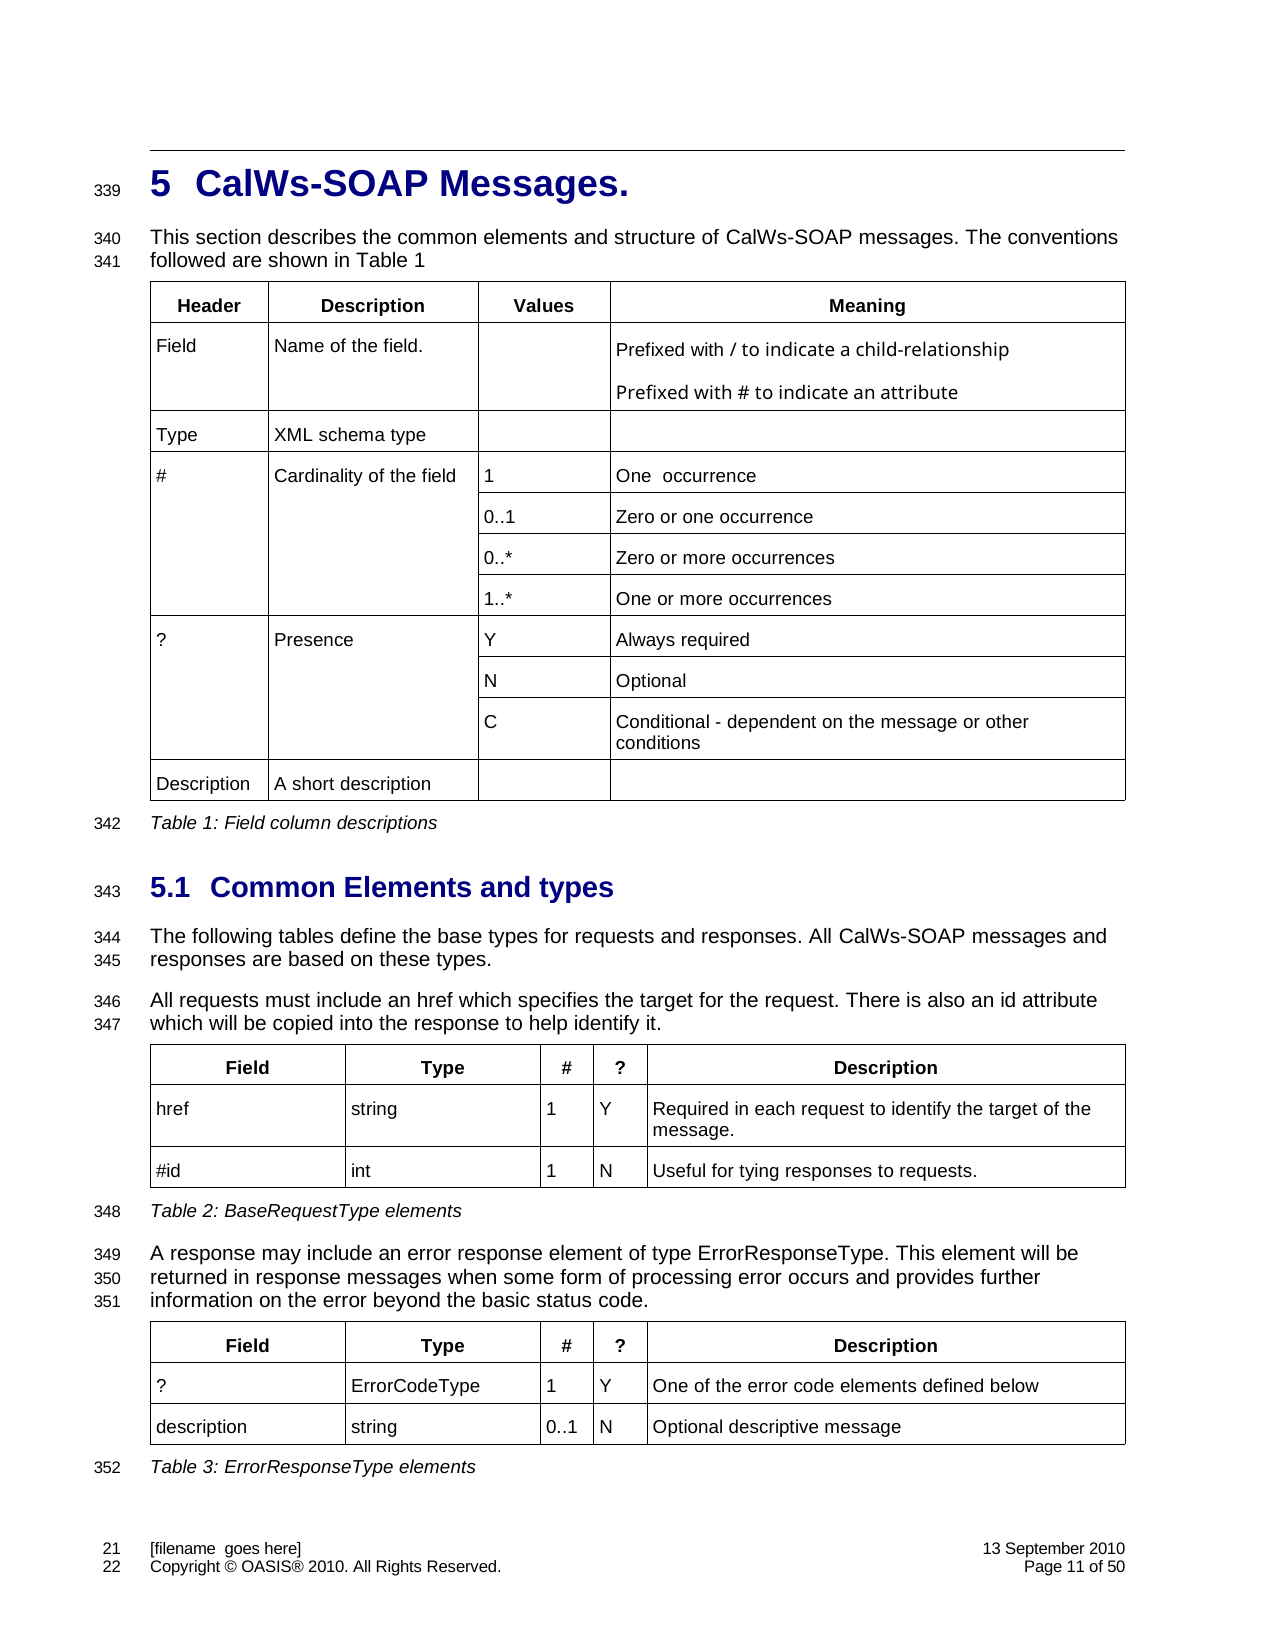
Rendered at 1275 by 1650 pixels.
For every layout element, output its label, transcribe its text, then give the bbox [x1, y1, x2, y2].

table_cell 1 [479, 452, 610, 492]
table_header ? [594, 1322, 647, 1362]
table_header Description [648, 1045, 1125, 1084]
table_cell ? [151, 616, 268, 759]
table_cell Name of the field. [269, 323, 478, 410]
table_cell Type [151, 411, 268, 451]
table_header Field [151, 1322, 345, 1362]
table_cell 1 [541, 1085, 593, 1146]
table_cell Required in each request to identify the target of the message. [648, 1085, 1125, 1146]
table_cell One occurrence [611, 452, 1125, 492]
subtitle Common Elements and types [150, 871, 1125, 903]
table_cell Y [594, 1085, 647, 1146]
table_cell string [346, 1404, 540, 1444]
table_cell One of the error code elements defined below [648, 1363, 1125, 1403]
table_cell int [346, 1147, 540, 1187]
table_cell string [346, 1085, 540, 1146]
table_header Description [648, 1322, 1125, 1362]
table_cell One or more occurrences [611, 575, 1125, 615]
table_header Type [346, 1045, 540, 1084]
table_cell #id [151, 1147, 345, 1187]
table_cell Optional [611, 657, 1125, 697]
table_header # [541, 1045, 593, 1084]
table_cell N [479, 657, 610, 697]
table_cell Zero or one occurrence [611, 493, 1125, 533]
table_cell Presence [269, 616, 478, 759]
table_cell Zero or more occurrences [611, 534, 1125, 574]
text Table 3: ErrorResponseType elements [150, 1456, 1125, 1477]
subtitle CalWs-SOAP Messages. [150, 151, 1125, 204]
table_cell 0..1 [479, 493, 610, 533]
table_cell Always required [611, 616, 1125, 656]
table_cell Y [594, 1363, 647, 1403]
table_cell [611, 760, 1125, 800]
table_cell [611, 411, 1125, 451]
table_cell href [151, 1085, 345, 1146]
table_header Description [269, 282, 478, 322]
text The following tables define the base types for requests and responses. All CalWs-SOAP messages and responses are based on these types. [150, 924, 1125, 971]
table_cell 1 [541, 1363, 593, 1403]
table_header Meaning [611, 282, 1125, 322]
table_cell Field [151, 323, 268, 410]
table_cell Prefixed with / to indicate a child-relationship Prefixed with # to indicate an attribute [611, 323, 1125, 410]
table_cell 1 [541, 1147, 593, 1187]
table_cell [479, 760, 610, 800]
table_cell 0..* [479, 534, 610, 574]
text Table 1: Field column descriptions [150, 812, 1125, 833]
table_cell [479, 411, 610, 451]
table_cell 1..* [479, 575, 610, 615]
table_cell description [151, 1404, 345, 1444]
table_cell Optional descriptive message [648, 1404, 1125, 1444]
table_header Values [479, 282, 610, 322]
table_cell Description [151, 760, 268, 800]
table_header # [541, 1322, 593, 1362]
text This section describes the common elements and structure of CalWs-SOAP messages. The conventions followed are shown in Table 1 [150, 225, 1125, 272]
table_cell Y [479, 616, 610, 656]
table_header Type [346, 1322, 540, 1362]
table_cell # [151, 452, 268, 615]
table_cell ? [151, 1363, 345, 1403]
table_header Header [151, 282, 268, 322]
table_header ? [594, 1045, 647, 1084]
table_cell C [479, 698, 610, 759]
table_cell XML schema type [269, 411, 478, 451]
table_cell ErrorCodeType [346, 1363, 540, 1403]
table_cell N [594, 1404, 647, 1444]
text All requests must include an href which specifies the target for the request. There is also an id attribute which will be copied into the response to help identify it. [150, 988, 1125, 1035]
table_cell [479, 323, 610, 410]
text Table 2: BaseRequestType elements [150, 1200, 1125, 1221]
table_cell A short description [269, 760, 478, 800]
table_cell Cardinality of the field [269, 452, 478, 615]
table_cell N [594, 1147, 647, 1187]
table_cell Useful for tying responses to requests. [648, 1147, 1125, 1187]
table_header Field [151, 1045, 345, 1084]
table_cell Conditional - dependent on the message or other conditions [611, 698, 1125, 759]
table_cell 0..1 [541, 1404, 593, 1444]
text A response may include an error response element of type ErrorResponseType. This element will be returned in response messages when some form of processing error occurs and provides further information on the error beyond the basic status code. [150, 1242, 1125, 1312]
